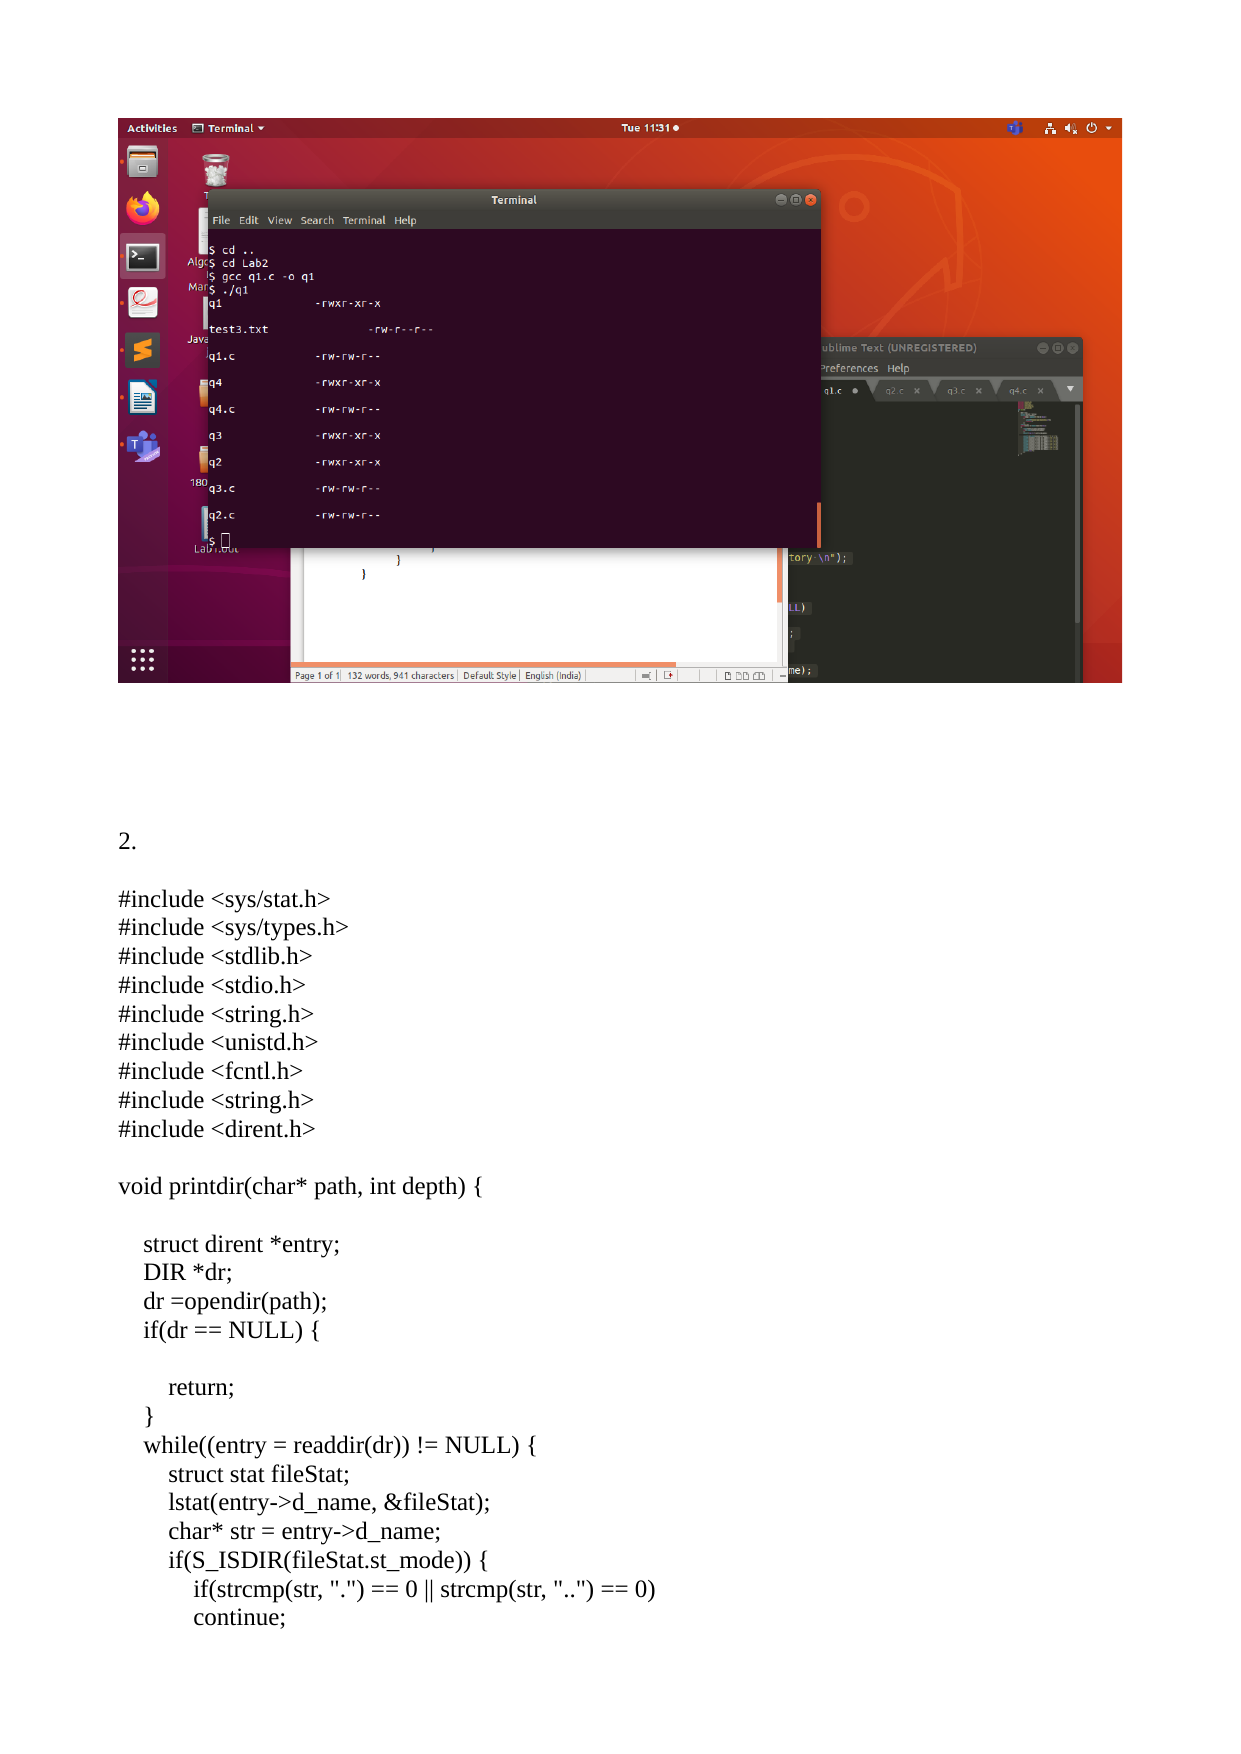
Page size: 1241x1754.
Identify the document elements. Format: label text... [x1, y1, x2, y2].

text } [118, 1401, 1122, 1430]
text #include <string.h> [118, 1085, 1122, 1114]
text if(S_ISDIR(fileStat.st_mode)) { [118, 1545, 1122, 1574]
text void printdir(char* path, int depth) { [118, 1171, 1122, 1200]
text struct stat fileStat; [118, 1459, 1122, 1487]
text #include <fcntl.h> [118, 1056, 1122, 1085]
text lstat(entry->d_name, &fileStat); [118, 1487, 1122, 1516]
text #include <sys/stat.h> [118, 884, 1122, 912]
text DIR *dr; [118, 1257, 1122, 1286]
text #include <stdio.h> [118, 970, 1122, 999]
text char* str = entry->d_name; [118, 1516, 1122, 1545]
text #include <stdlib.h> [118, 941, 1122, 970]
text dr =opendir(path); [118, 1286, 1122, 1315]
text return; [118, 1372, 1122, 1401]
picture [118, 118, 1123, 683]
text 2. [118, 826, 1122, 855]
text #include <string.h> [118, 999, 1122, 1027]
text if(dr == NULL) { [118, 1315, 1122, 1344]
text continue; [118, 1602, 1122, 1631]
text #include <sys/types.h> [118, 912, 1122, 941]
text if(strcmp(str, ".") == 0 || strcmp(str, "..") == 0) [118, 1574, 1122, 1602]
text while((entry = readdir(dr)) != NULL) { [118, 1430, 1122, 1459]
text #include <dirent.h> [118, 1114, 1122, 1142]
text struct dirent *entry; [118, 1229, 1122, 1257]
text #include <unistd.h> [118, 1027, 1122, 1056]
